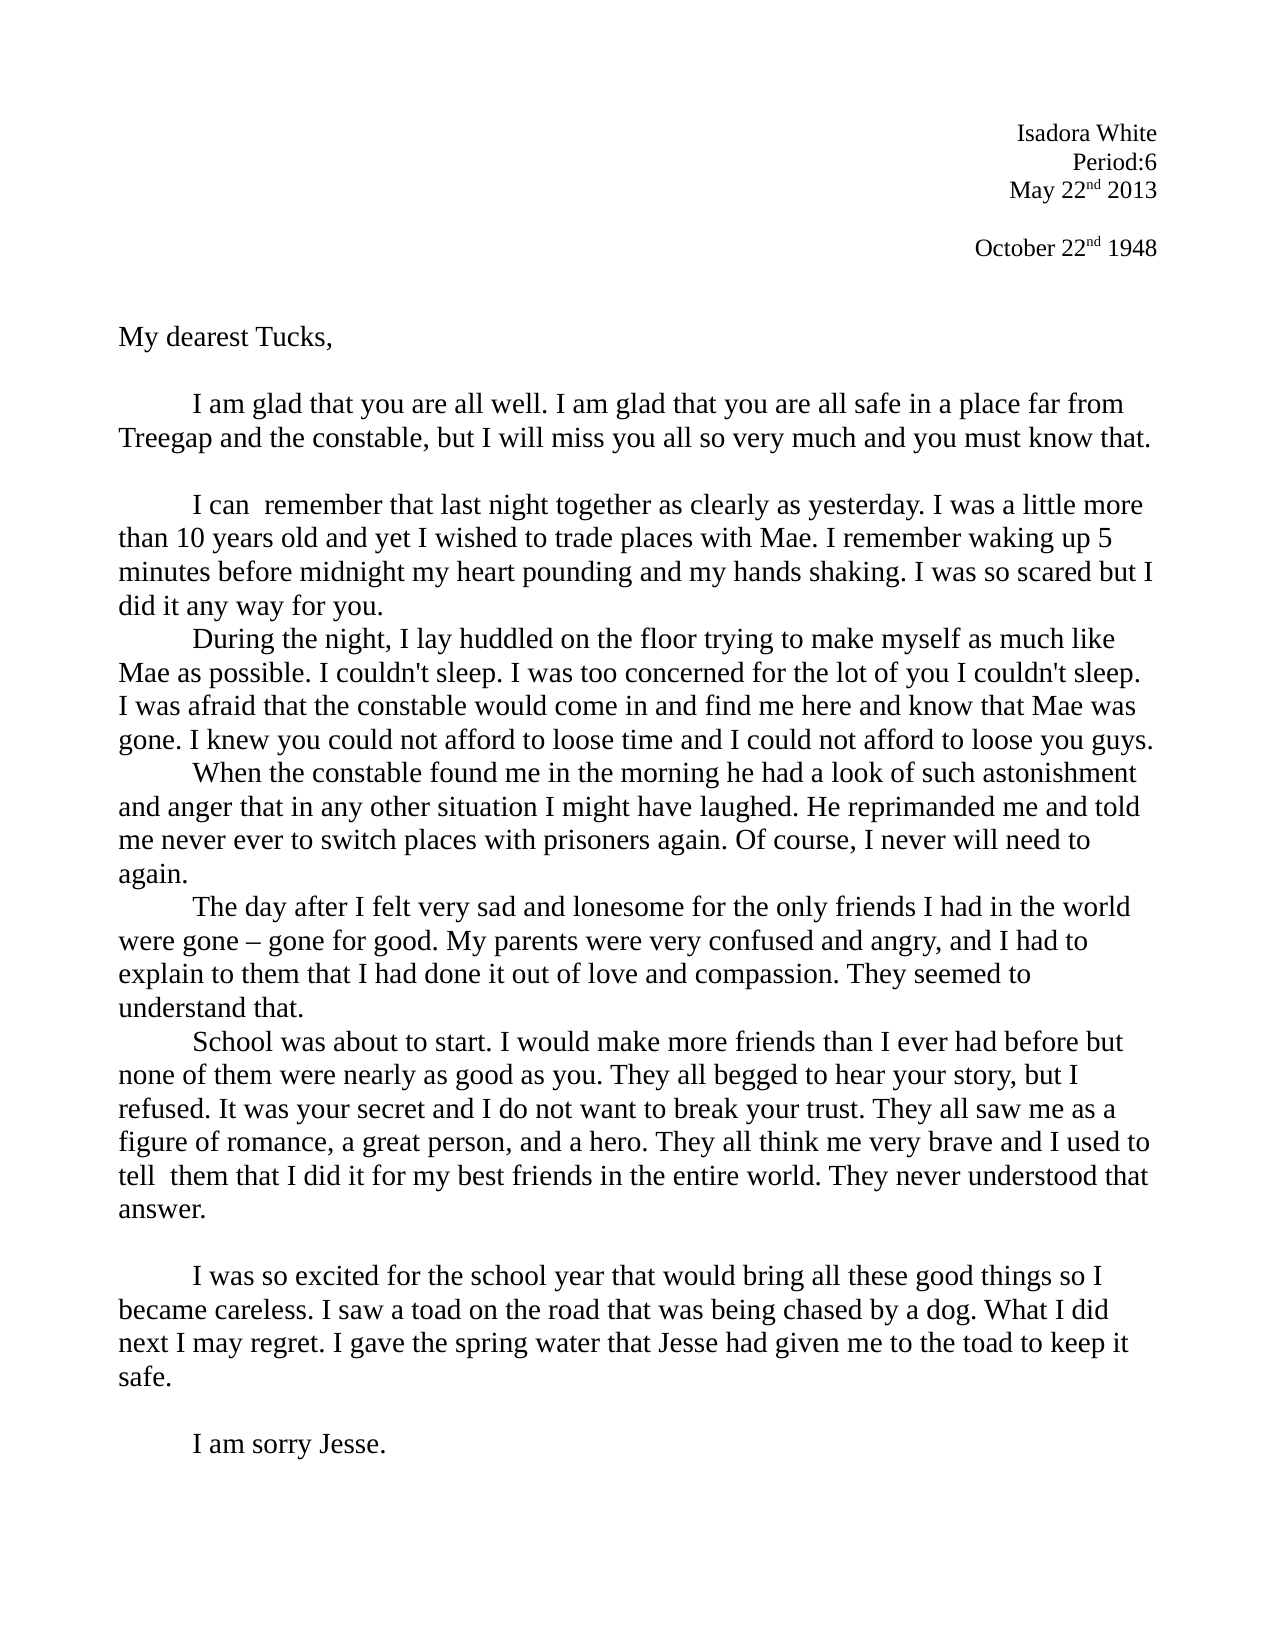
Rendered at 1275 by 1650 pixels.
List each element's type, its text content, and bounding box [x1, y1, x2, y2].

text Period:6 [118, 147, 1157, 176]
text I am sorry Jesse. [118, 1426, 1157, 1460]
text The day after I felt very sad and lonesome for the only friends I had in the world were gone – gone for good. My parents were very confused and angry, and I had to explain to them that I had done it out of love and compassion. They seemed to understand that. [118, 889, 1157, 1024]
text I was so excited for the school year that would bring all these good things so I became careless. I saw a toad on the road that was being chased by a dog. What I did next I may regret. I gave the spring water that Jesse had given me to the toad to keep it safe. [118, 1258, 1157, 1393]
text May 22nd 2013 [118, 176, 1157, 204]
text During the night, I lay huddled on the floor trying to make myself as much like Mae as possible. I couldn't sleep. I was too concerned for the lot of you I couldn't sleep. I was afraid that the constable would come in and find me here and know that Mae was gone. I knew you could not afford to loose time and I could not afford to loose you guys. [118, 621, 1157, 755]
text October 22nd 1948 [118, 233, 1157, 262]
text I am glad that you are all well. I am glad that you are all safe in a place far from Treegap and the constable, but I will miss you all so very much and you must know that. [118, 386, 1157, 453]
text My dearest Tucks, [118, 319, 1157, 353]
text When the constable found me in the morning he had a look of such astonishment and anger that in any other situation I might have laughed. He reprimanded me and told me never ever to switch places with prisoners again. Of course, I never will need to again. [118, 755, 1157, 889]
text I can remember that last night together as clearly as yesterday. I was a little more than 10 years old and yet I wished to trade places with Mae. I remember waking up 5 minutes before midnight my heart pounding and my hands shaking. I was so scared but I did it any way for you. [118, 487, 1157, 621]
text School was about to start. I would make more friends than I ever had before but none of them were nearly as good as you. They all begged to hear your story, but I refused. It was your secret and I do not want to break your trust. They all saw me as a figure of romance, a great person, and a hero. They all think me very brave and I used to tell them that I did it for my best friends in the entire world. They never understood that answer. [118, 1024, 1157, 1225]
text Isadora White [118, 118, 1157, 147]
